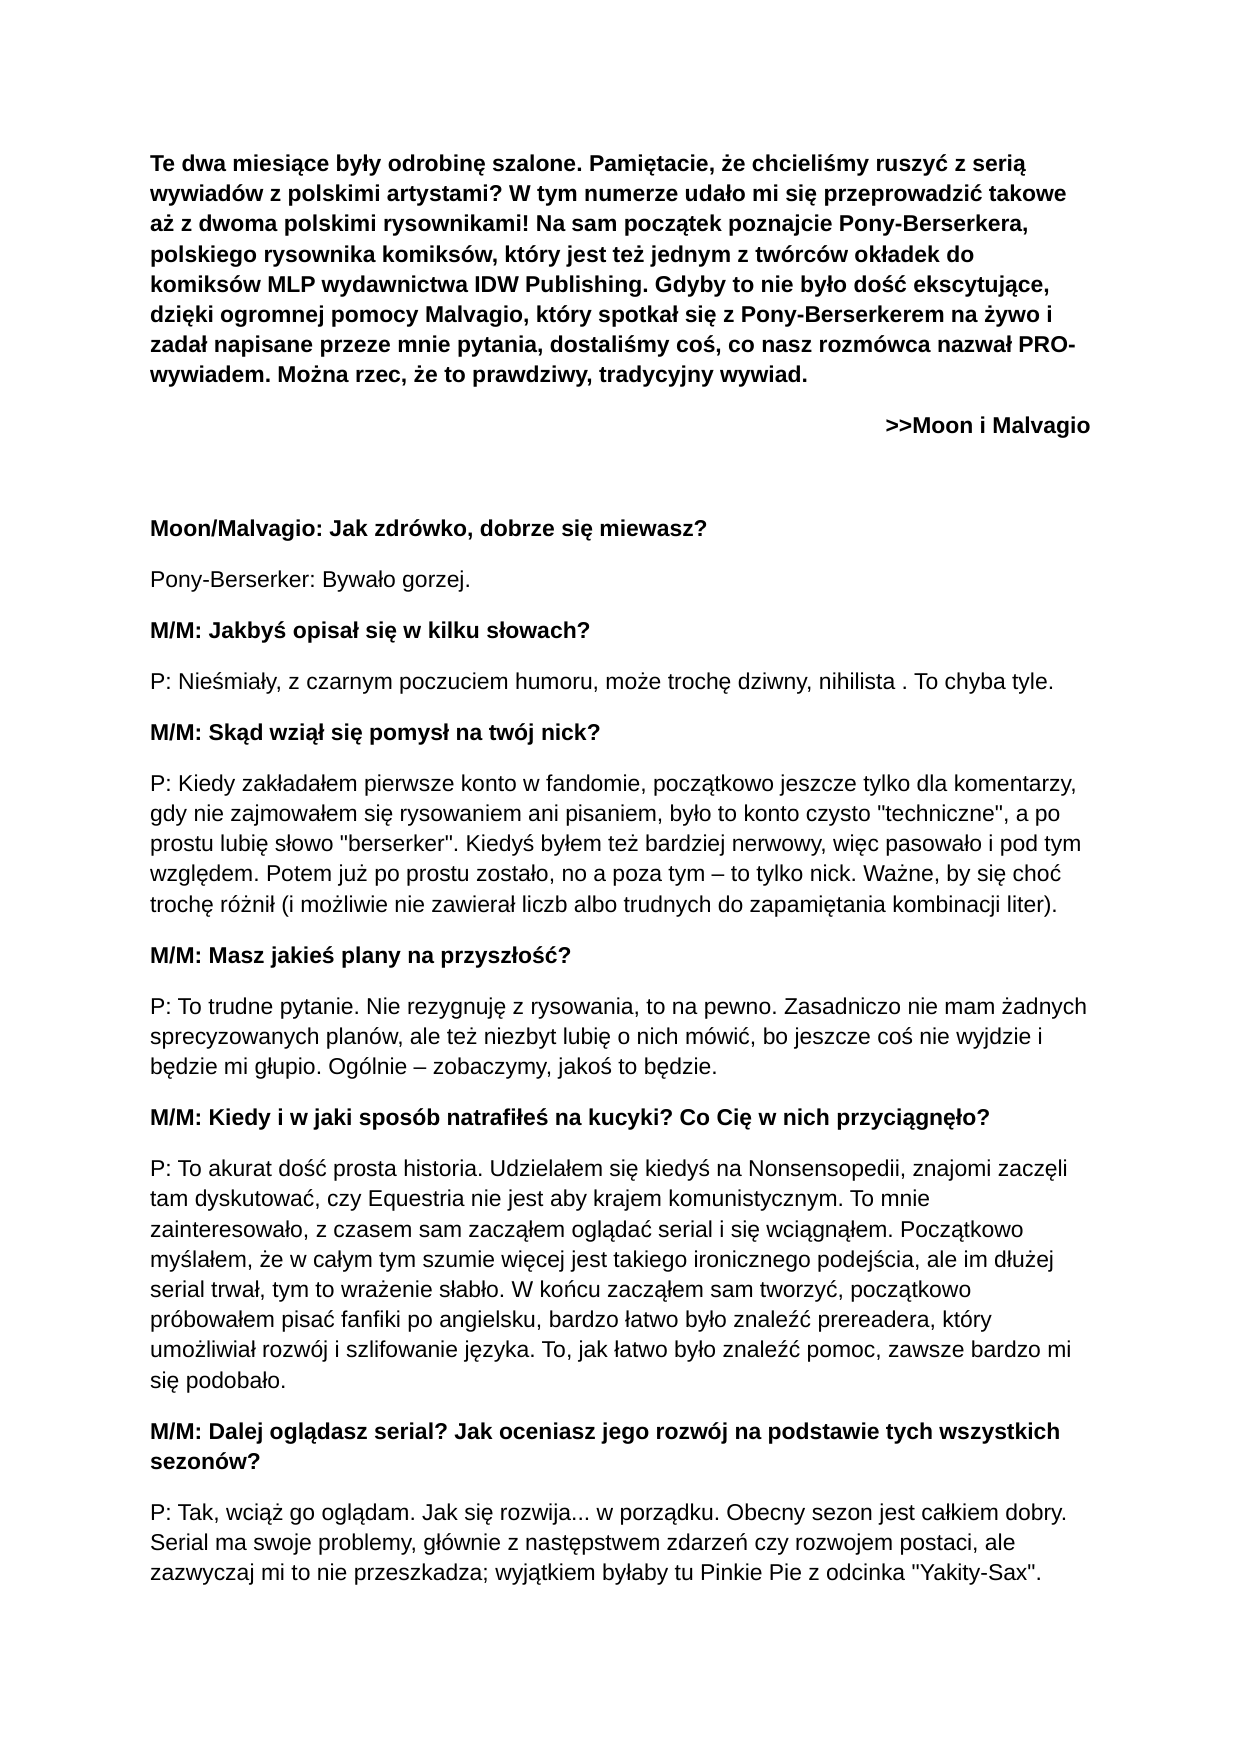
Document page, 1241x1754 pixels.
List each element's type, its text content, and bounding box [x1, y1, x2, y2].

text Pony-Berserker: Bywało gorzej. [150, 566, 1090, 592]
text >>Moon i Malvagio [150, 412, 1090, 439]
text Te dwa miesiące były odrobinę szalone. Pamiętacie, że chcieliśmy ruszyć z serią wywiadów z polskimi artystami? W tym numerze udało mi się przeprowadzić takowe aż z dwoma polskimi rysownikami! Na sam początek poznajcie Pony-Berserkera, polskiego rysownika komiksów, który jest też jednym z twórców okładek do komiksów MLP wydawnictwa IDW Publishing. Gdyby to nie było dość ekscytujące, dzięki ogromnej pomocy Malvagio, który spotkał się z Pony-Berserkerem na żywo i zadał napisane przeze mnie pytania, dostaliśmy coś, co nasz rozmówca nazwał PRO-wywiadem. Można rzec, że to prawdziwy, tradycyjny wywiad. [150, 150, 1090, 388]
text P: To akurat dość prosta historia. Udzielałem się kiedyś na Nonsensopedii, znajomi zaczęli tam dyskutować, czy Equestria nie jest aby krajem komunistycznym. To mnie zainteresowało, z czasem sam zacząłem oglądać serial i się wciągnąłem. Początkowo myślałem, że w całym tym szumie więcej jest takiego ironicznego podejścia, ale im dłużej serial trwał, tym to wrażenie słabło. W końcu zacząłem sam tworzyć, początkowo próbowałem pisać fanfiki po angielsku, bardzo łatwo było znaleźć prereadera, który umożliwiał rozwój i szlifowanie języka. To, jak łatwo było znaleźć pomoc, zawsze bardzo mi się podobało. [150, 1155, 1090, 1393]
text M/M: Skąd wziął się pomysł na twój nick? [150, 719, 1090, 745]
text M/M: Dalej oglądasz serial? Jak oceniasz jego rozwój na podstawie tych wszystkich sezonów? [150, 1418, 1090, 1474]
text P: Nieśmiały, z czarnym poczuciem humoru, może trochę dziwny, nihilista . To chyba tyle. [150, 668, 1090, 694]
text M/M: Jakbyś opisał się w kilku słowach? [150, 617, 1090, 643]
text M/M: Masz jakieś plany na przyszłość? [150, 942, 1090, 968]
text P: Tak, wciąż go oglądam. Jak się rozwija... w porządku. Obecny sezon jest całkiem dobry. Serial ma swoje problemy, głównie z następstwem zdarzeń czy rozwojem postaci, ale zazwyczaj mi to nie przeszkadza; wyjątkiem byłaby tu Pinkie Pie z odcinka "Yakity-Sax". [150, 1499, 1090, 1586]
text P: To trudne pytanie. Nie rezygnuję z rysowania, to na pewno. Zasadniczo nie mam żadnych sprecyzowanych planów, ale też niezbyt lubię o nich mówić, bo jeszcze coś nie wyjdzie i będzie mi głupio. Ogólnie – zobaczymy, jakoś to będzie. [150, 993, 1090, 1079]
text Moon/Malvagio: Jak zdrówko, dobrze się miewasz? [150, 514, 1090, 541]
text M/M: Kiedy i w jaki sposób natrafiłeś na kucyki? Co Cię w nich przyciągnęło? [150, 1104, 1090, 1131]
text P: Kiedy zakładałem pierwsze konto w fandomie, początkowo jeszcze tylko dla komentarzy, gdy nie zajmowałem się rysowaniem ani pisaniem, było to konto czysto "techniczne", a po prostu lubię słowo "berserker". Kiedyś byłem też bardziej nerwowy, więc pasowało i pod tym względem. Potem już po prostu zostało, no a poza tym – to tylko nick. Ważne, by się choć trochę różnił (i możliwie nie zawierał liczb albo trudnych do zapamiętania kombinacji liter). [150, 770, 1090, 917]
